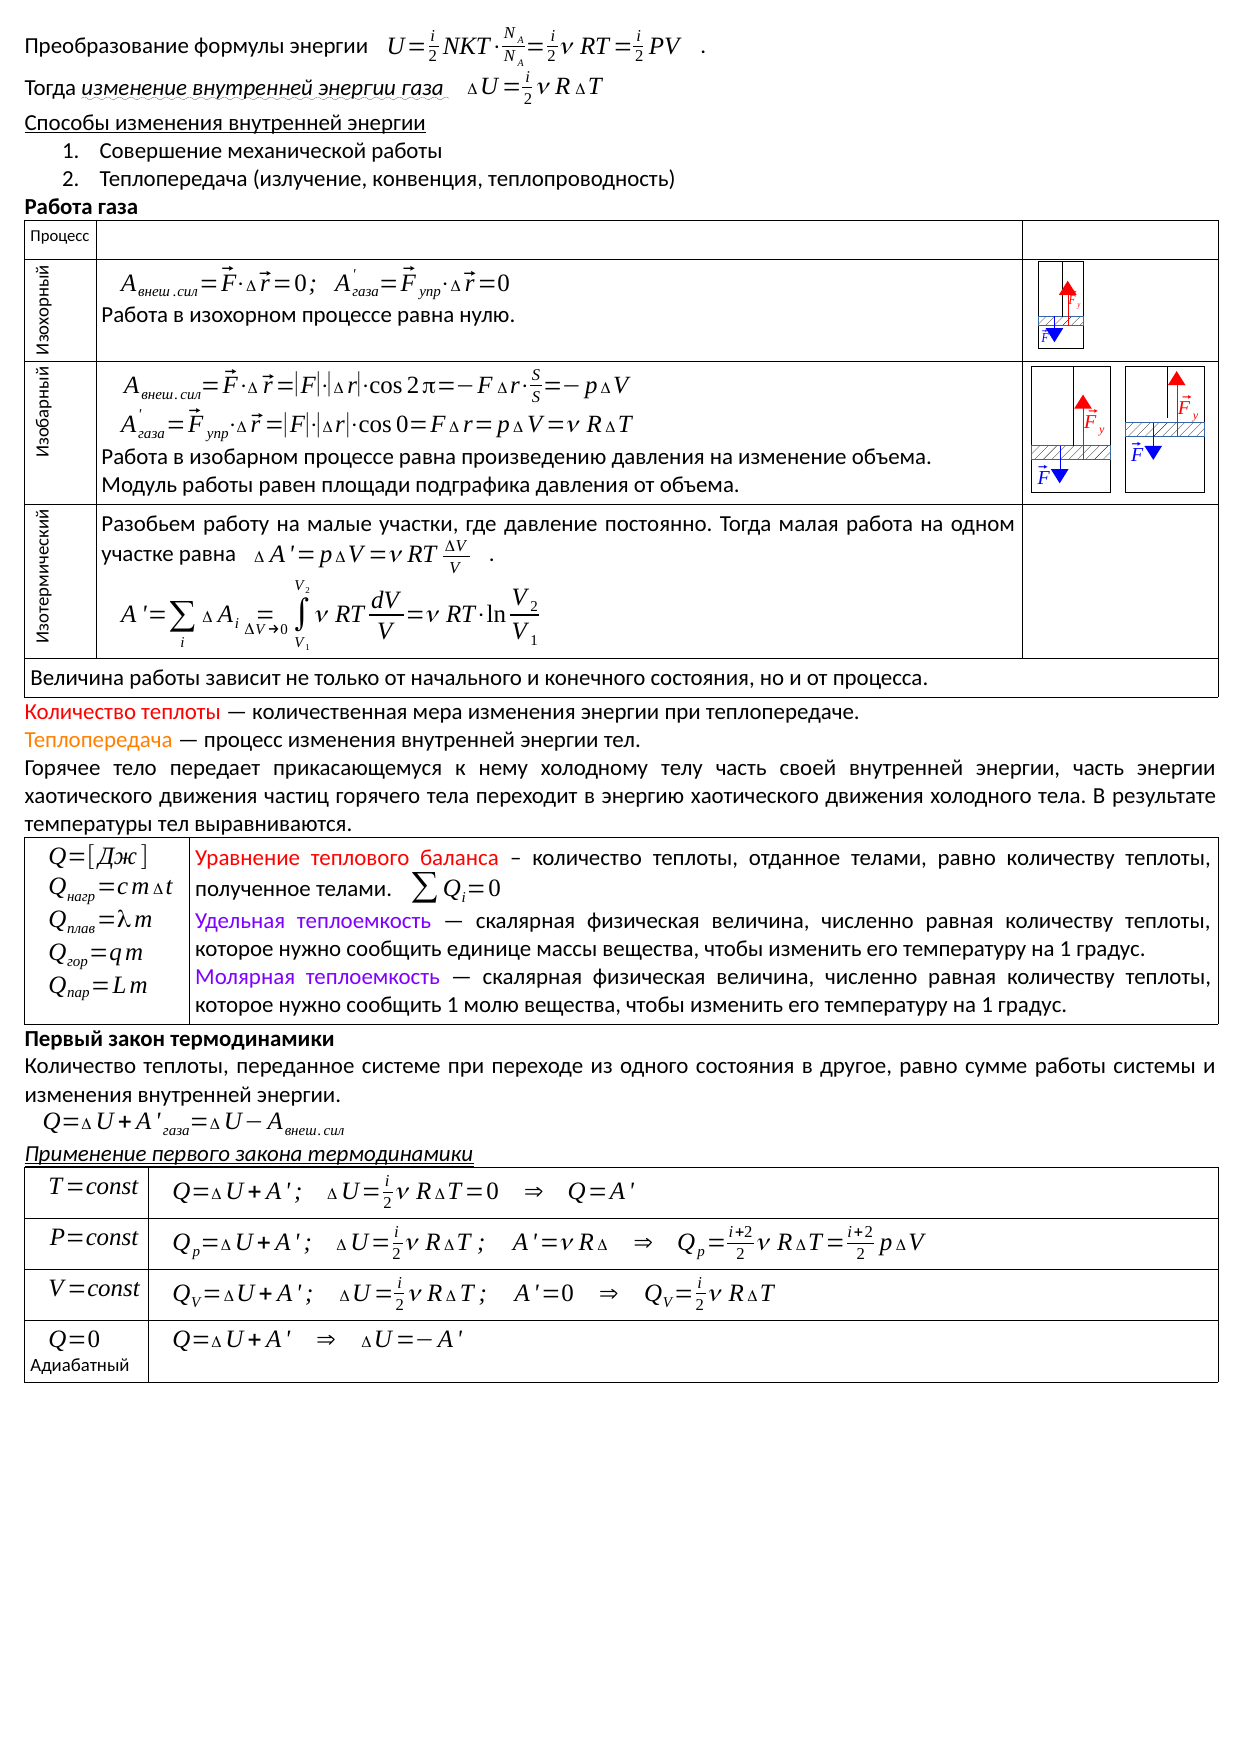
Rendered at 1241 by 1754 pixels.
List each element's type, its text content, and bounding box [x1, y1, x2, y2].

table_cell [149, 1321, 1218, 1382]
table_cell [149, 1219, 1218, 1269]
text Количество теплоты — количественная мера изменения энергии при теплопередаче. [24, 698, 1218, 725]
list Теплопередача (излучение, конвенция, теплопроводность) [62, 164, 1218, 192]
table_header Процесс [25, 221, 96, 259]
table_header [25, 838, 189, 1023]
text Работа газа [24, 192, 1218, 220]
table_header [97, 221, 1022, 259]
text Теплопередача — процесс изменения внутренней энергии тел. [24, 725, 1218, 753]
table_cell Величина работы зависит не только от начального и конечного состояния, но и от процесса. [25, 659, 1218, 697]
table_cell [1023, 260, 1218, 361]
text Преобразование формулы энергии. [24, 24, 1218, 68]
text Количество теплоты, переданное системе при переходе из одного состояния в другое, равно сумме работы системы и изменения внутренней энергии. [24, 1052, 1218, 1108]
table_header [149, 1168, 1218, 1218]
table_cell [1023, 505, 1218, 657]
table_cell Изохорный [25, 260, 96, 361]
list Совершение механической работы [62, 136, 1218, 164]
table_cell [25, 1219, 148, 1269]
text Горячее тело передает прикасающемуся к нему холодному телу часть своей внутренней энергии, часть энергии хаотического движения частиц горячего тела переходит в энергию хаотического движения холодного тела. В результате температуры тел выравниваются. [24, 753, 1218, 837]
table_cell Изобарный [25, 362, 96, 504]
table_header [1023, 221, 1218, 259]
table_cell Разобьем работу на малые участки, где давление постоянно. Тогда малая работа на одном участке равна. [97, 505, 1022, 657]
table_cell [25, 1270, 148, 1319]
text Способы изменения внутренней энергии [24, 108, 1218, 136]
text Применение первого закона термодинамики [24, 1139, 1218, 1167]
table_header [25, 1168, 148, 1218]
table_cell [149, 1270, 1218, 1319]
table_cell [1023, 362, 1218, 504]
table_cell Адиабатный [25, 1321, 148, 1382]
text Первый закон термодинамики [24, 1025, 1218, 1052]
table_cell Работа в изохорном процессе равна нулю. [97, 260, 1022, 361]
table_cell Изотермический [25, 505, 96, 657]
table_header Уравнение теплового баланса – количество теплоты, отданное телами, равно количеству теплоты, полученное телами. Удельная теплоемкость — скалярная физическая величина, численно равная количеству теплоты, которое нужно сообщить единице массы вещества, чтобы изменить его температуру на 1 градус. Молярная теплоемкость — скалярная физическая величина, численно равная количеству теплоты, которое нужно сообщить 1 молю вещества, чтобы изменить его температуру на 1 градус. [190, 838, 1218, 1023]
table_cell Работа в изобарном процессе равна произведению давления на изменение объема. Модуль работы равен площади подграфика давления от объема. [97, 362, 1022, 504]
text Тогда изменение внутренней энергии газа [24, 68, 1218, 108]
